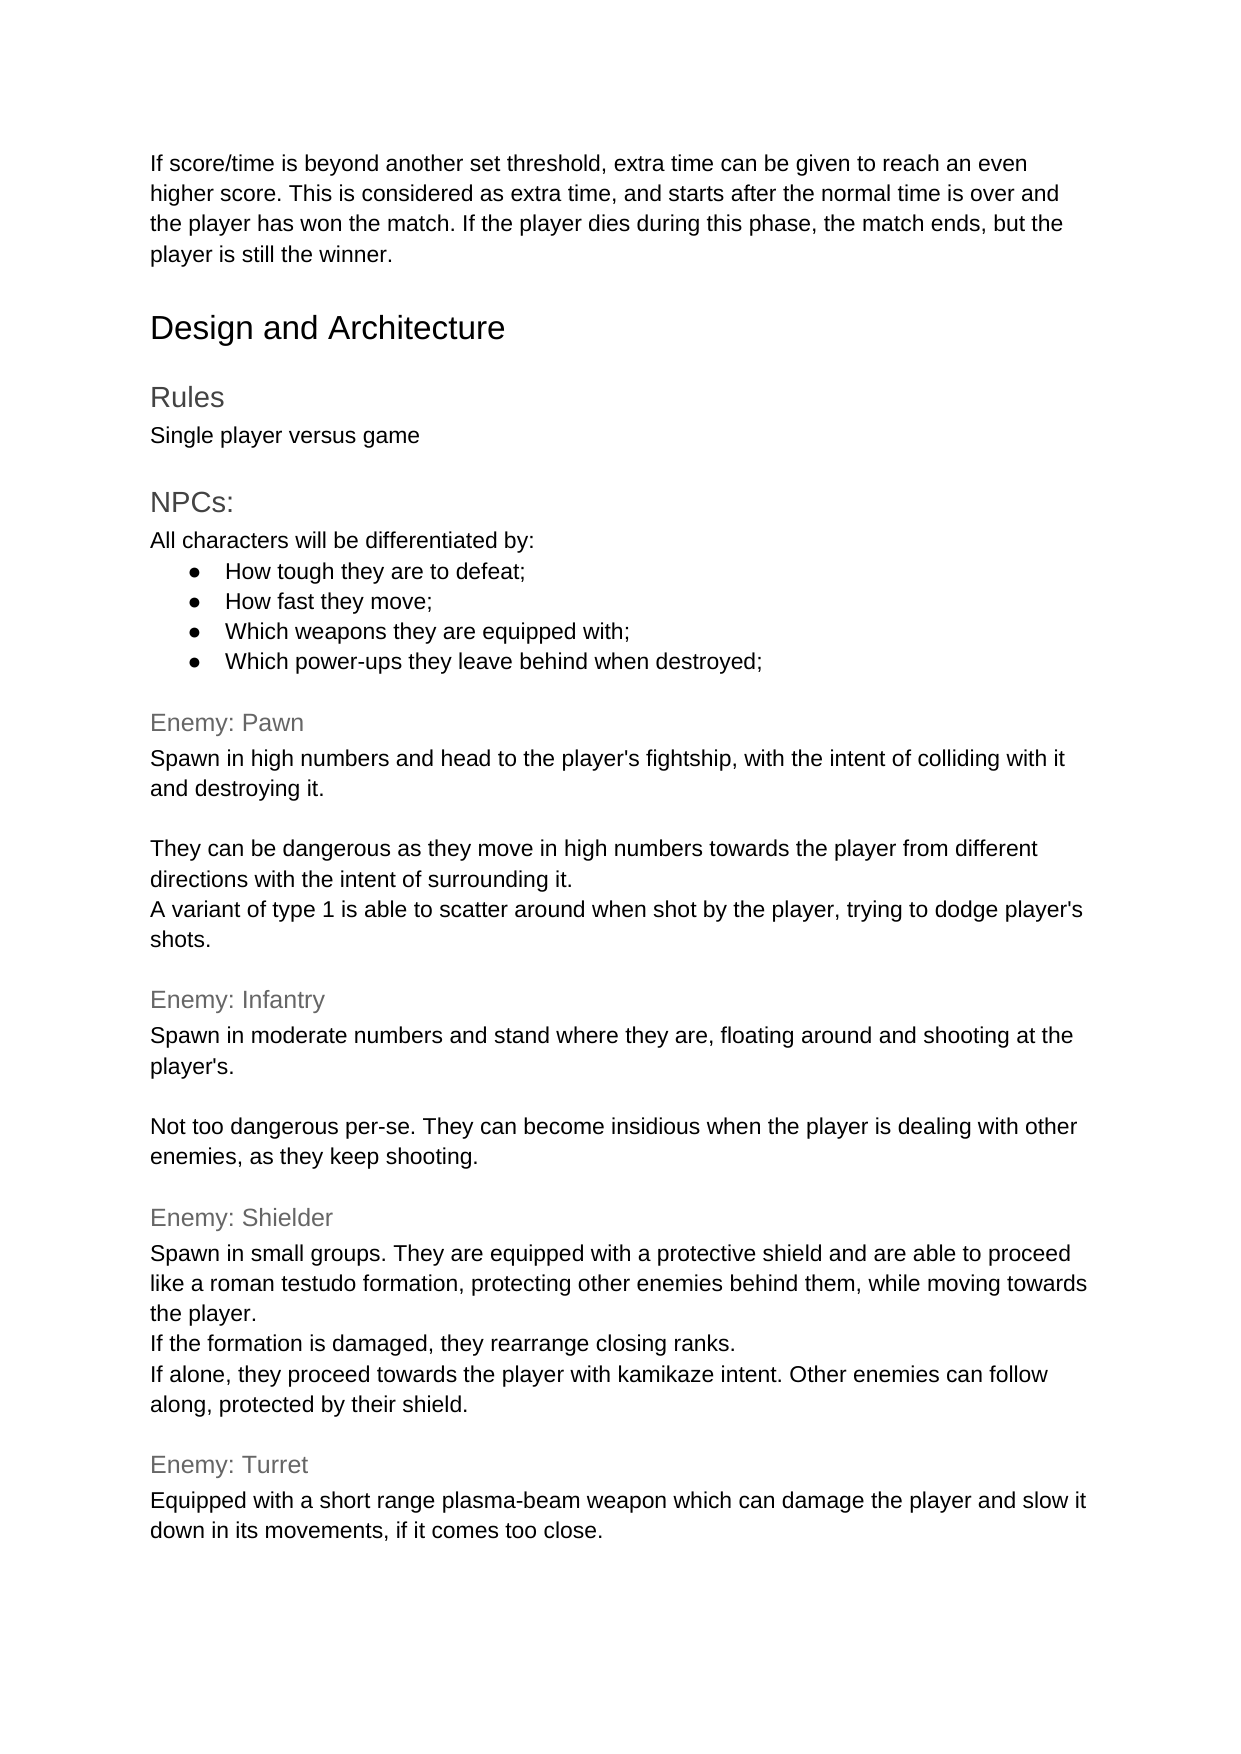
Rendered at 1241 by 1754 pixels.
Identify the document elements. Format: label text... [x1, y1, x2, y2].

list Which power-ups they leave behind when destroyed; [187, 648, 1090, 674]
text Spawn in high numbers and head to the player's fightship, with the intent of colliding with it and destroying it. [150, 745, 1090, 801]
text Not too dangerous per-se. They can become insidious when the player is dealing with other enemies, as they keep shooting. [150, 1113, 1090, 1169]
list How tough they are to defeat; [187, 558, 1090, 584]
list Which weapons they are equipped with; [187, 618, 1090, 644]
subtitle Design and Architecture [150, 308, 1090, 347]
subtitle Enemy: Infantry [150, 985, 1090, 1014]
subtitle NPCs: [150, 486, 1090, 519]
text If score/time is beyond another set threshold, extra time can be given to reach an even higher score. This is considered as extra time, and starts after the normal time is over and the player has won the match. If the player dies during this phase, the match ends, but the player is still the winner. [150, 150, 1090, 267]
list How fast they move; [187, 588, 1090, 614]
text Single player versus game [150, 422, 1090, 448]
subtitle Enemy: Turret [150, 1450, 1090, 1479]
text Spawn in moderate numbers and stand where they are, floating around and shooting at the player's. [150, 1022, 1090, 1079]
text Spawn in small groups. They are equipped with a protective shield and are able to proceed like a roman testudo formation, protecting other enemies behind them, while moving towards the player. [150, 1240, 1090, 1326]
subtitle Rules [150, 380, 1090, 414]
text If the formation is damaged, they rearrange closing ranks. [150, 1330, 1090, 1357]
text A variant of type 1 is able to scatter around when shot by the player, trying to dodge player's shots. [150, 896, 1090, 952]
subtitle Enemy: Shielder [150, 1203, 1090, 1231]
text Equipped with a short range plasma-beam weapon which can damage the player and slow it down in its movements, if it comes too close. [150, 1487, 1090, 1544]
subtitle Enemy: Pawn [150, 708, 1090, 736]
text They can be dangerous as they move in high numbers towards the player from different directions with the intent of surrounding it. [150, 835, 1090, 892]
text All characters will be differentiated by: [150, 527, 1090, 554]
text If alone, they proceed towards the player with kamikaze intent. Other enemies can follow along, protected by their shield. [150, 1361, 1090, 1417]
